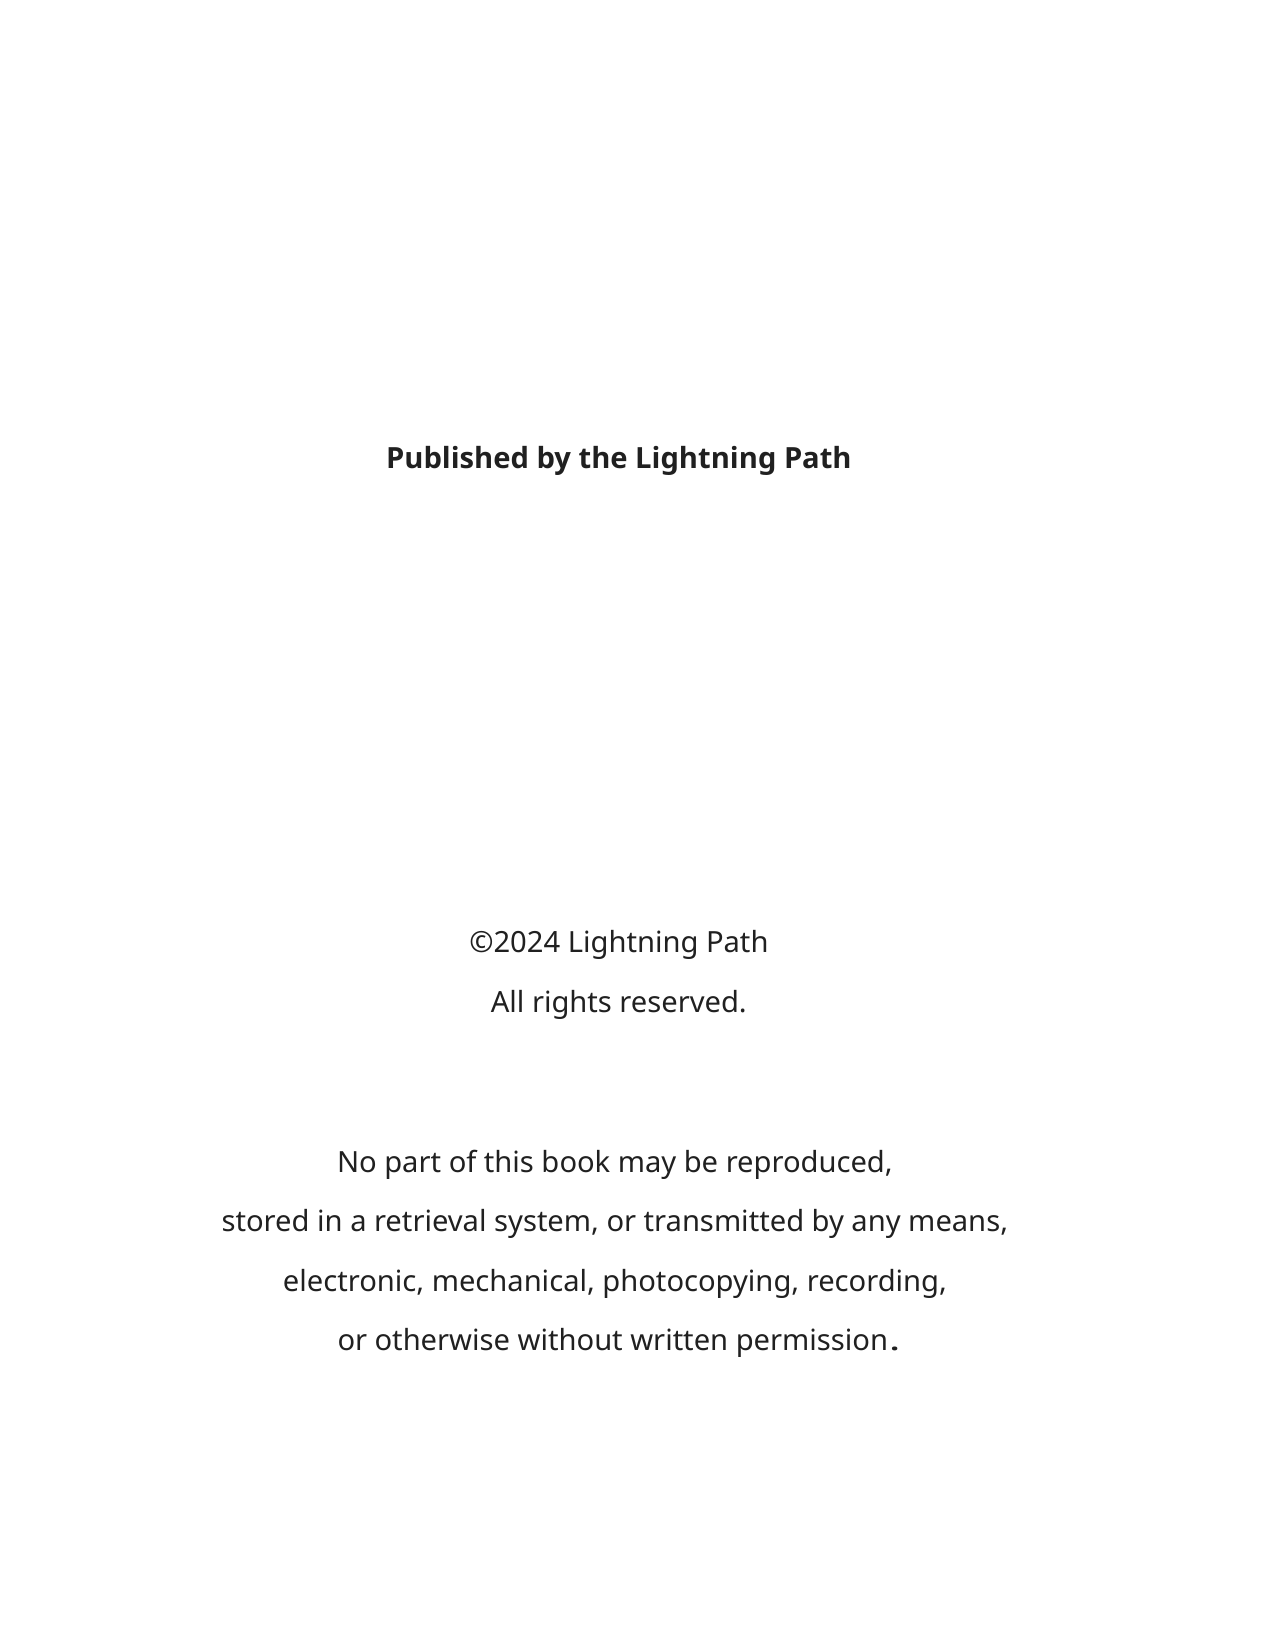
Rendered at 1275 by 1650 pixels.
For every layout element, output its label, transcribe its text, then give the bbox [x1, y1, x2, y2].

text ©2024 Lightning Path All rights reserved. [150, 922, 1087, 1021]
text Published by the Lightning Path [150, 437, 1087, 477]
text No part of this book may be reproduced, stored in a retrieval system, or transmitted by any means, electronic, mechanical, photocopying, recording, or otherwise without written permission. [150, 1141, 1087, 1359]
